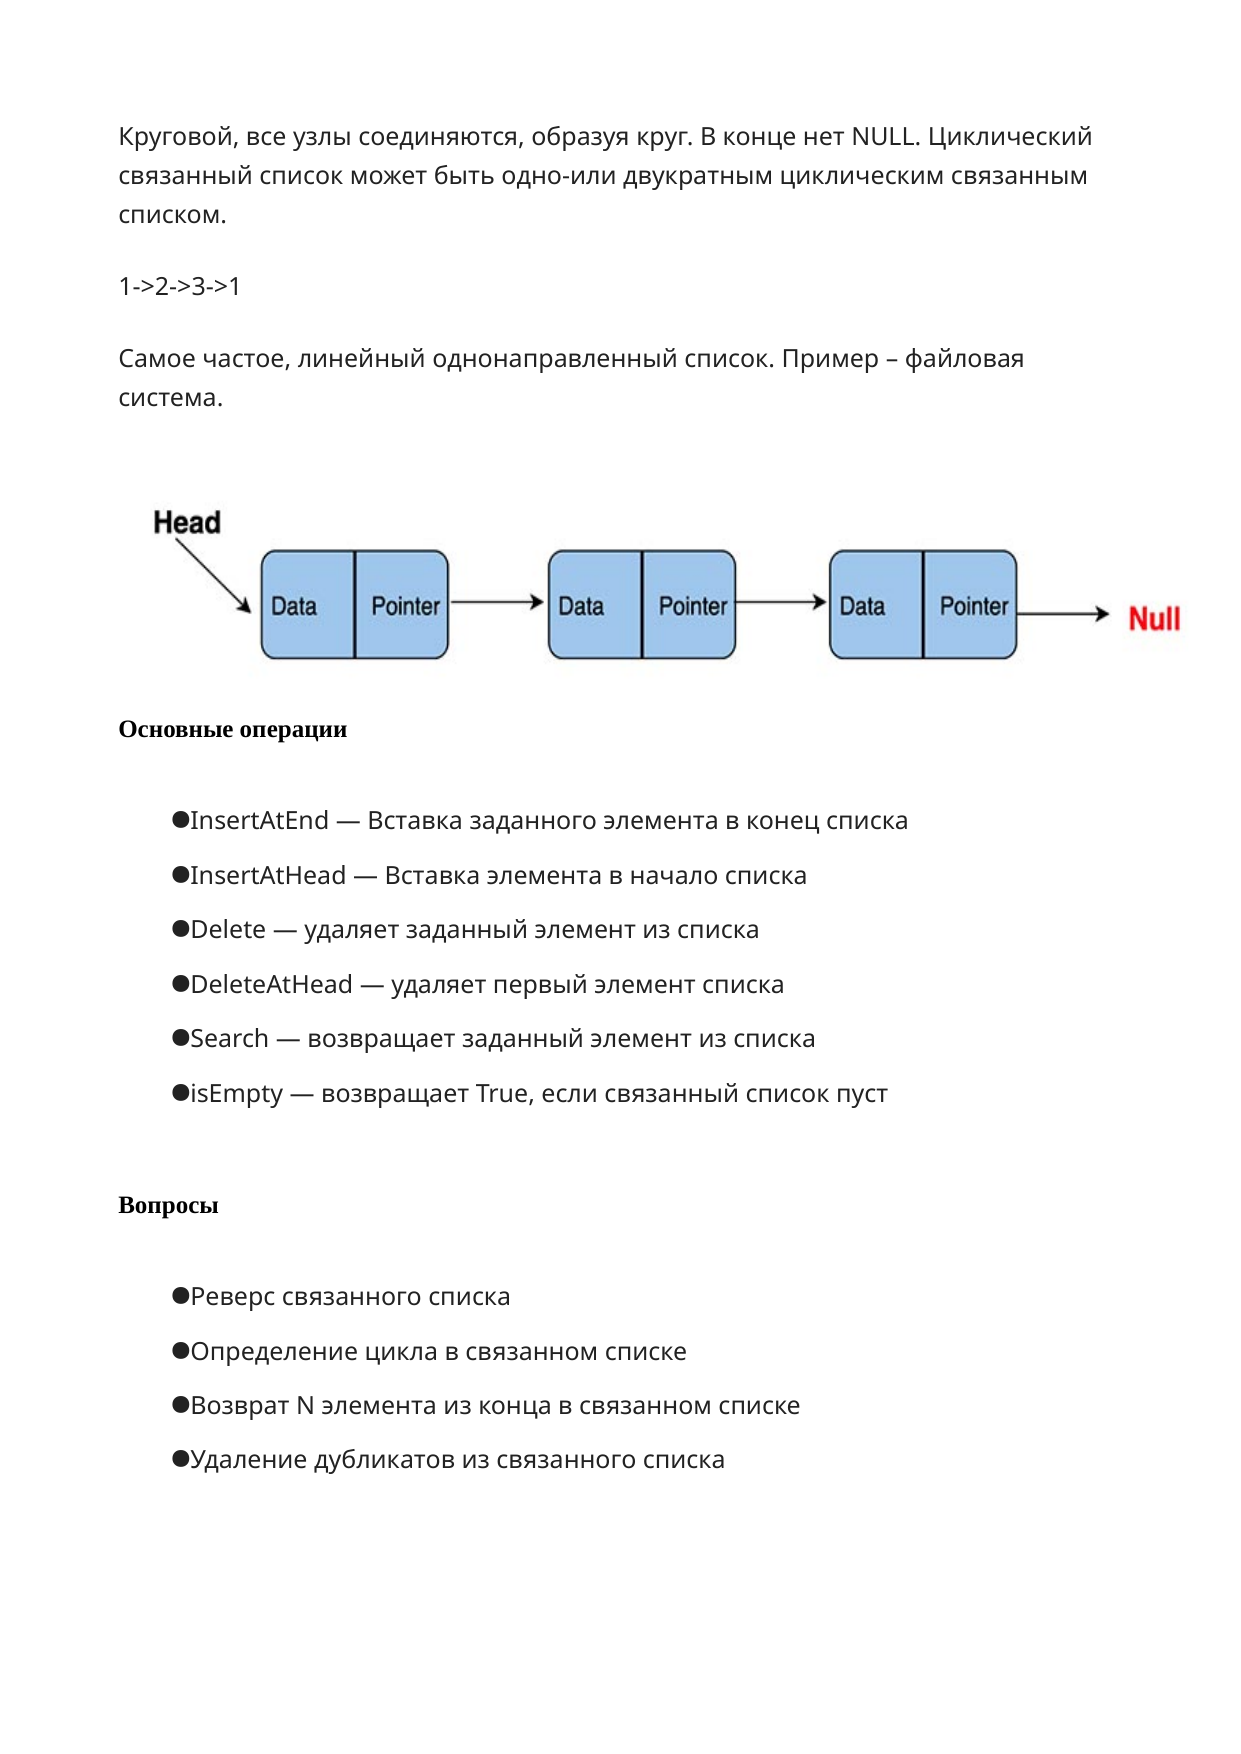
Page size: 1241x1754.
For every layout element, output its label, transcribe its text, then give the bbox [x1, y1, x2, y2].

list Search — возвращает заданный элемент из списка [118, 1021, 1122, 1055]
list Реверс связанного списка [118, 1279, 1122, 1313]
text Круговой, все узлы соединяются, образуя круг. В конце нет NULL. Циклический связанный список может быть одно-или двукратным циклическим связанным списком. 1->2->3->1 Самое частое, линейный однонаправленный список. Пример – файловая система. [118, 118, 1122, 451]
list Удаление дубликатов из связанного списка [118, 1442, 1122, 1476]
list InsertAtHead — Вставка элемента в начало списка [118, 857, 1122, 891]
list Delete — удаляет заданный элемент из списка [118, 912, 1122, 946]
subtitle Основные операции [118, 714, 1122, 743]
subtitle Вопросы [118, 1190, 1122, 1218]
list InsertAtEnd — Вставка заданного элемента в конец списка [118, 803, 1122, 837]
list Определение цикла в связанном списке [118, 1333, 1122, 1367]
list DeleteAtHead — удаляет первый элемент списка [118, 966, 1122, 1000]
list isEmpty — возвращает True, если связанный список пуст [118, 1075, 1122, 1109]
list Возврат N элемента из конца в связанном списке [118, 1388, 1122, 1422]
picture [118, 451, 1210, 683]
